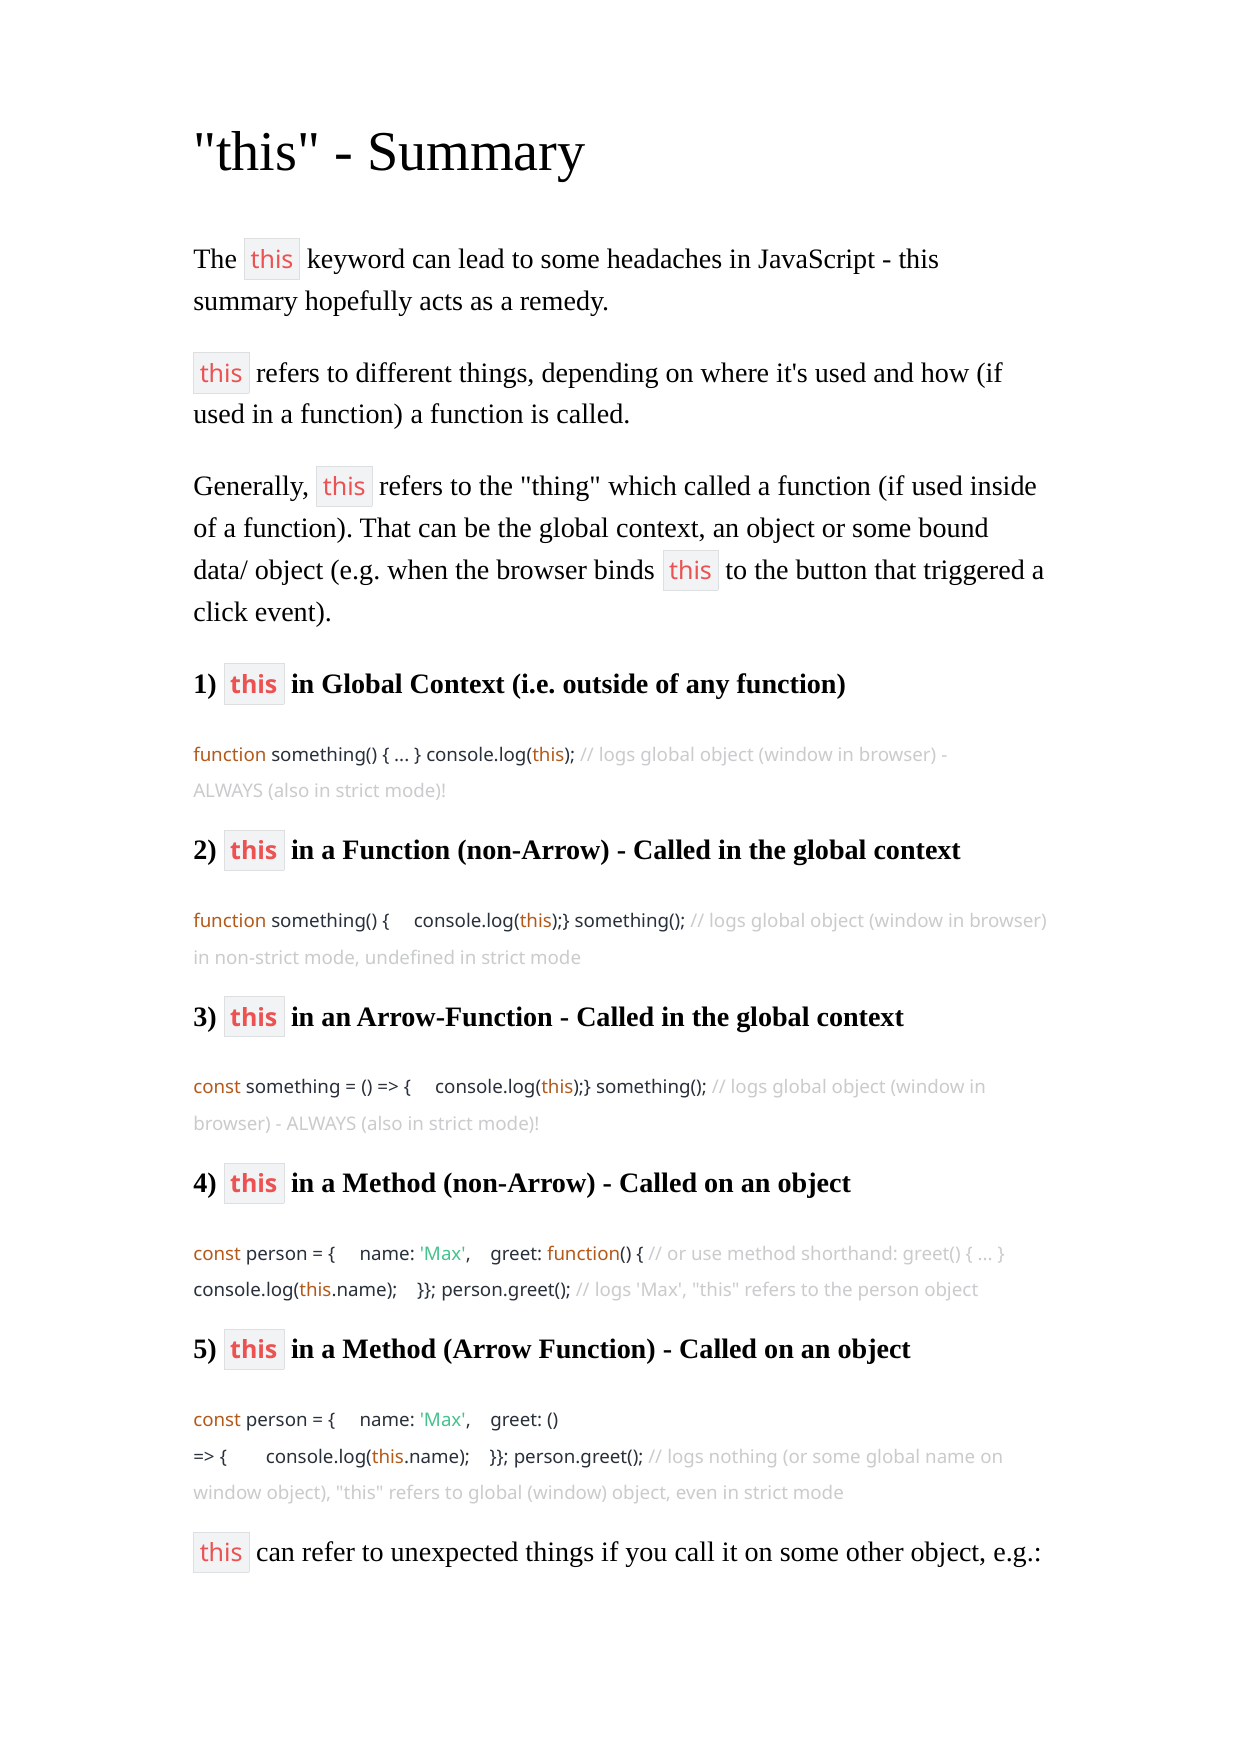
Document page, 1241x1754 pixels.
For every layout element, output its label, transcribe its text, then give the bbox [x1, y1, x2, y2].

text this [225, 664, 284, 704]
text function something() { ... } console.log(this); // logs global object (window in browser) - ALWAYS (also in strict mode)! [193, 741, 1047, 803]
text in a Function (non-Arrow) - Called in the global context [285, 830, 1047, 870]
text "this" - Summary [193, 118, 1047, 183]
text this refers to different things, depending on where it's used and how (if used in a function) a function is called. [193, 352, 1047, 430]
text can refer to unexpected things if you call it on some other object, e.g.: [250, 1532, 1047, 1572]
text this [194, 1533, 249, 1572]
text The this keyword can lead to some headaches in JavaScript - this summary hopefully acts as a remedy. [193, 238, 1047, 316]
text 4) this [193, 1162, 284, 1203]
text this [225, 997, 284, 1036]
text this [225, 831, 284, 870]
text 5) [193, 1329, 224, 1369]
text const person = { name: 'Max', greet: function() { // or use method shorthand: greet() { ... } console.log(this.name); }}; person.greet(); // logs 'Max', "this" refers to the person object [193, 1240, 1047, 1302]
text in a Method (Arrow Function) - Called on an object [285, 1329, 1047, 1369]
text in a Method (non-Arrow) - Called on an object [285, 1162, 1047, 1203]
text 2) [193, 830, 224, 870]
text in an Arrow-Function - Called in the global context [285, 996, 1047, 1037]
text this [225, 1330, 284, 1369]
text const something = () => { console.log(this);} something(); // logs global object (window in browser) - ALWAYS (also in strict mode)! [193, 1074, 1047, 1136]
text 3) [193, 996, 224, 1037]
text const person = { name: 'Max', greet: () => { console.log(this.name); }}; person.greet(); // logs nothing (or some global name on window object), "this" refers to global (window) object, even in strict mode [193, 1407, 1047, 1505]
text Generally, this refers to the "thing" which called a function (if used inside of a function). That can be the global context, an object or some bound data/ object (e.g. when the browser binds this to the button that triggered a click event). [193, 466, 1047, 627]
text function something() { console.log(this);} something(); // logs global object (window in browser) in non-strict mode, undefined in strict mode [193, 907, 1047, 969]
text 1) [193, 663, 224, 704]
text in Global Context (i.e. outside of any function) [285, 663, 1047, 704]
